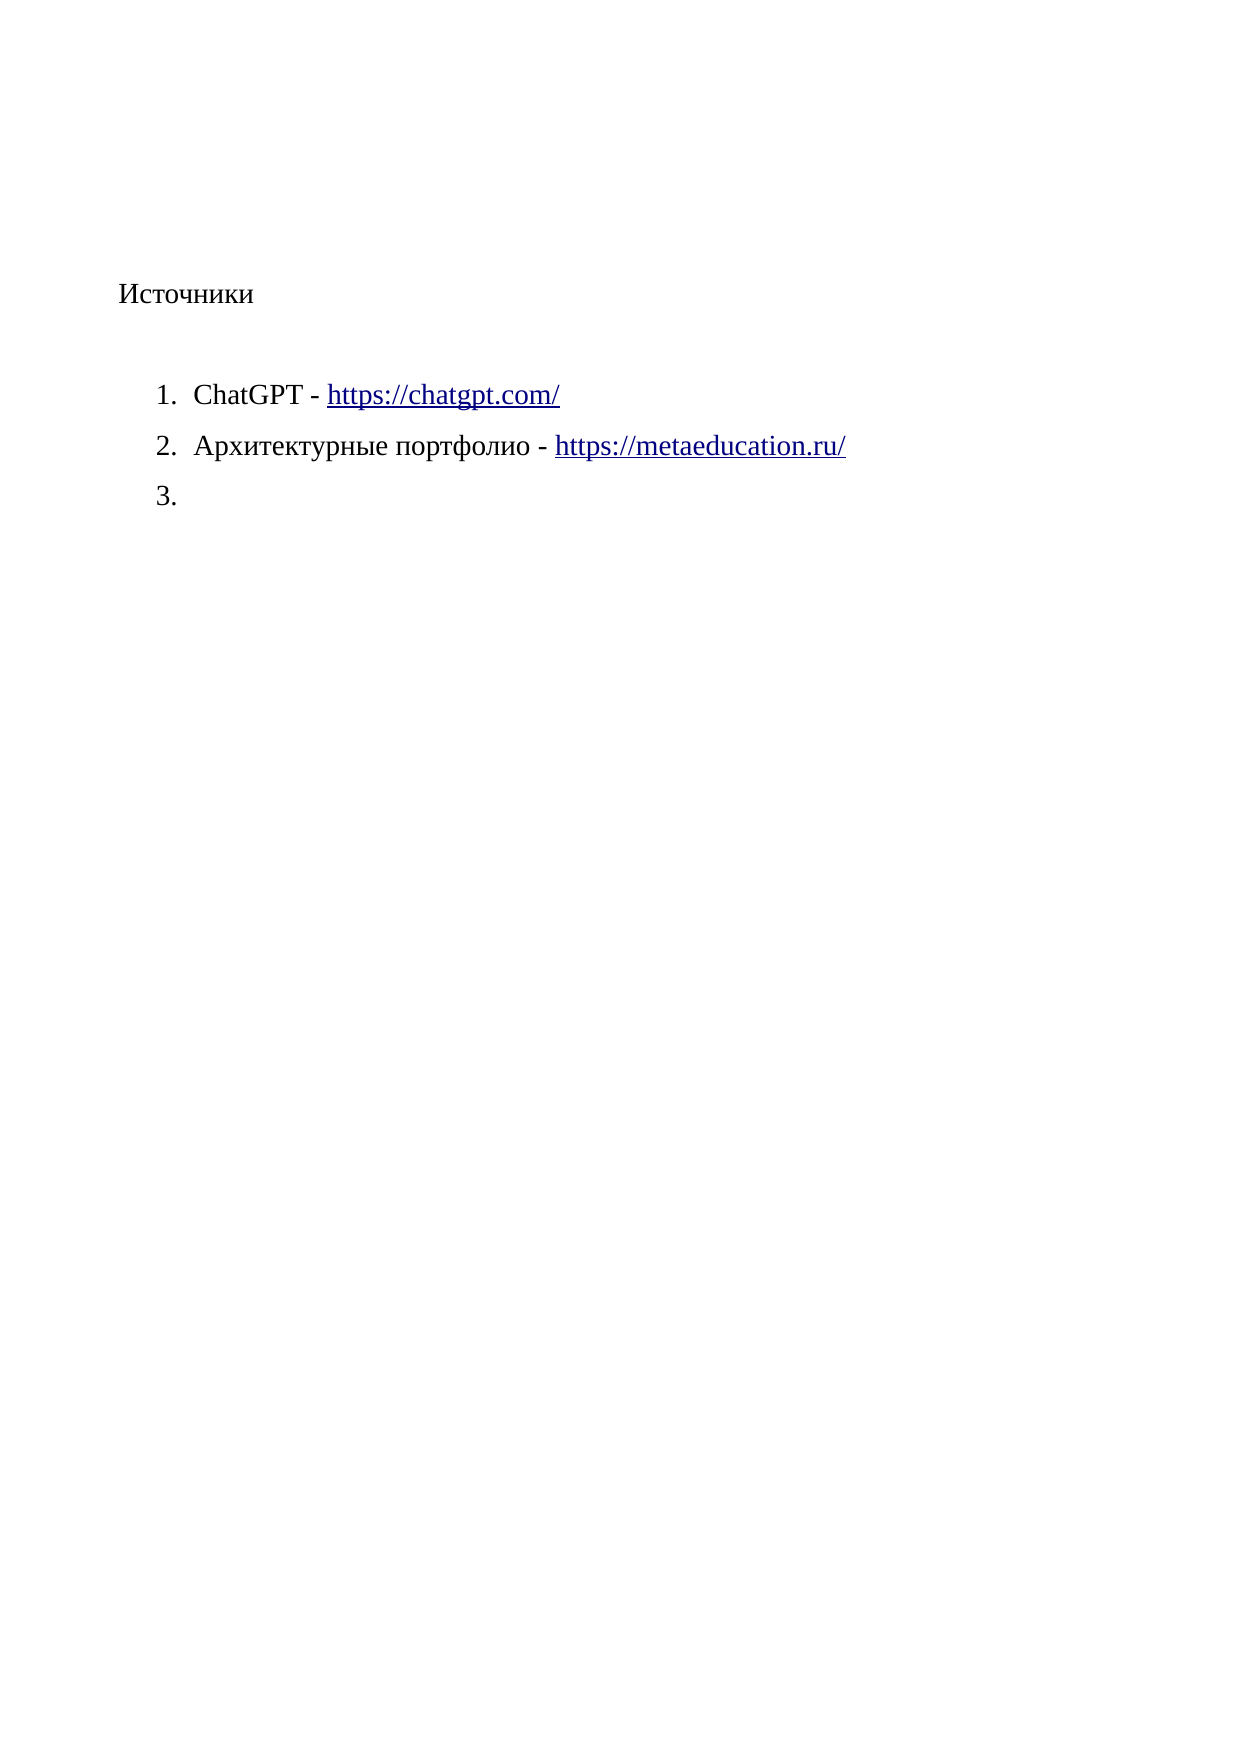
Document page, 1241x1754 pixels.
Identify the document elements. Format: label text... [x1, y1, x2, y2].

text Источники [118, 277, 1122, 310]
list Архитектурные портфолио - https://metaeducation.ru/ [156, 428, 1122, 461]
list ChatGPT - https://chatgpt.com/ [156, 377, 1122, 411]
